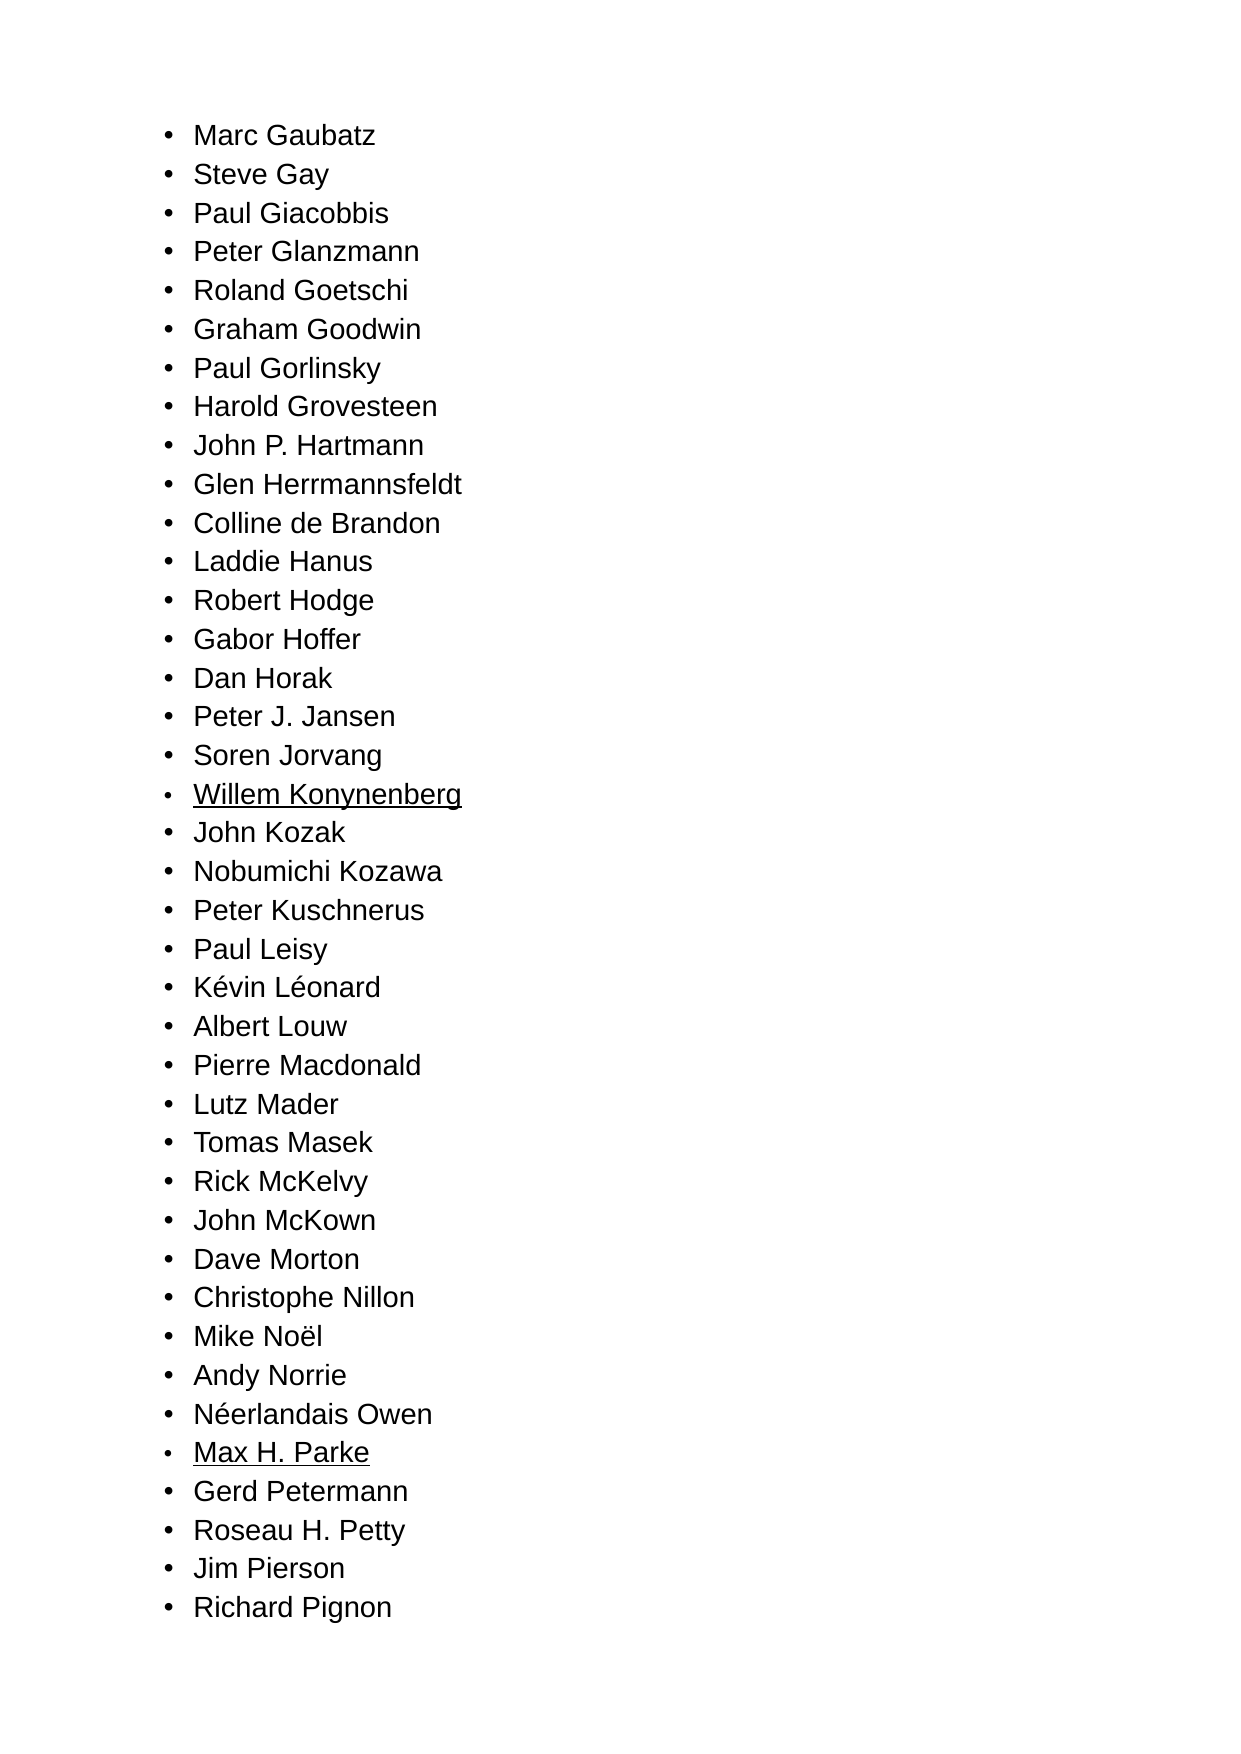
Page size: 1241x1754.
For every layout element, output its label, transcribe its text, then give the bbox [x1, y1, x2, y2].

list Willem Konynenberg [164, 777, 1122, 810]
list Robert Hodge [164, 583, 1122, 617]
list Roland Goetschi [164, 273, 1122, 307]
list Paul Gorlinsky [164, 351, 1122, 384]
list Graham Goodwin [164, 312, 1122, 346]
list Jim Pierson [164, 1551, 1122, 1585]
list Néerlandais Owen [164, 1397, 1122, 1430]
list Lutz Mader [164, 1087, 1122, 1120]
list Gerd Petermann [164, 1474, 1122, 1508]
list John McKown [164, 1203, 1122, 1237]
list Peter J. Jansen [164, 699, 1122, 733]
list Laddie Hanus [164, 544, 1122, 578]
list Paul Leisy [164, 932, 1122, 965]
list Nobumichi Kozawa [164, 854, 1122, 888]
list Rick McKelvy [164, 1164, 1122, 1198]
list Gabor Hoffer [164, 622, 1122, 656]
list Peter Kuschnerus [164, 893, 1122, 927]
list Mike Noël [164, 1319, 1122, 1353]
list Andy Norrie [164, 1358, 1122, 1392]
list Dave Morton [164, 1242, 1122, 1275]
list Peter Glanzmann [164, 234, 1122, 268]
list Richard Pignon [164, 1590, 1122, 1624]
list Christophe Nillon [164, 1280, 1122, 1314]
list Max H. Parke [164, 1435, 1122, 1469]
list Colline de Brandon [164, 506, 1122, 539]
list Soren Jorvang [164, 738, 1122, 772]
list Paul Giacobbis [164, 196, 1122, 229]
list Marc Gaubatz [164, 118, 1122, 152]
list Pierre Macdonald [164, 1048, 1122, 1082]
list Albert Louw [164, 1009, 1122, 1043]
list Roseau H. Petty [164, 1513, 1122, 1546]
list Dan Horak [164, 661, 1122, 694]
list Harold Grovesteen [164, 389, 1122, 423]
list Glen Herrmannsfeldt [164, 467, 1122, 501]
list Kévin Léonard [164, 970, 1122, 1004]
list John P. Hartmann [164, 428, 1122, 462]
list Steve Gay [164, 157, 1122, 191]
list John Kozak [164, 815, 1122, 849]
list Tomas Masek [164, 1125, 1122, 1159]
